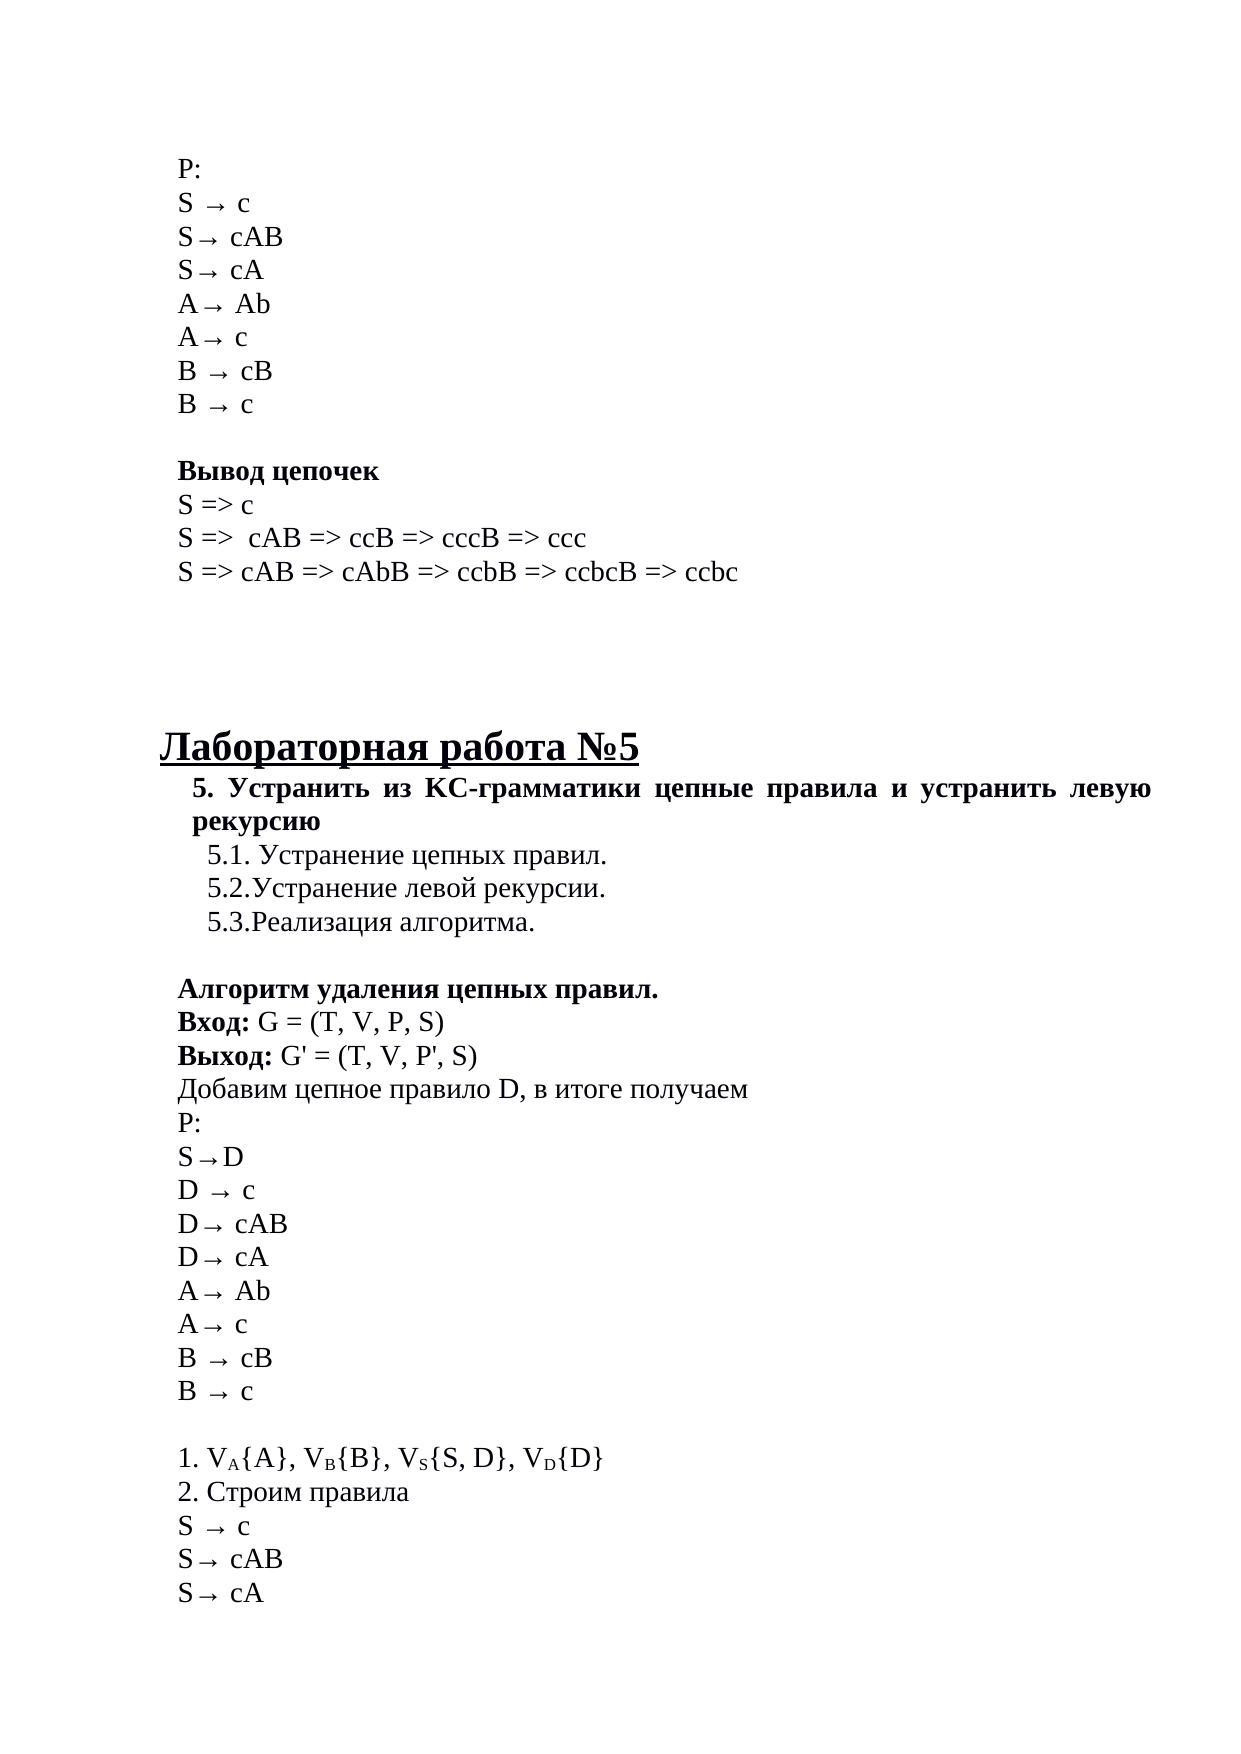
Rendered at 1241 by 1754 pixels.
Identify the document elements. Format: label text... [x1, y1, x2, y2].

text 2. Строим правила [177, 1474, 1152, 1508]
text S => cAB => cAbB => ccbB => ccbcB => ccbc [177, 554, 1152, 588]
text Добавим цепное правило D, в итоге получаем [177, 1072, 1152, 1105]
text B → cB [177, 1340, 1152, 1373]
text 5. Устранить из KС-грамматики цепные правила и устранить левую рекурсию [192, 770, 1152, 837]
text 1. VA{A}, VB{B}, VS{S, D}, VD{D} [177, 1441, 1152, 1474]
text B → c [177, 1373, 1152, 1407]
list Устранение левой рекурсии. [207, 870, 1152, 904]
text S→ cAB [177, 219, 1152, 252]
text S→ cA [177, 1575, 1152, 1608]
text A→ Ab [177, 1273, 1152, 1306]
text S → c [177, 185, 1152, 219]
text S → c [177, 1508, 1152, 1541]
text Алгоритм удаления цепных правил. [177, 971, 1152, 1004]
text 5.1. Устранение цепных правил. [207, 837, 1152, 870]
text A→ c [177, 319, 1152, 353]
text Выход: G' = (T, V, P', S) [177, 1038, 1152, 1072]
text A→ Ab [177, 286, 1152, 319]
text S→D [177, 1139, 1152, 1172]
text Лабораторная работа №5 [159, 722, 1152, 770]
text D → c [177, 1172, 1152, 1206]
text S => cAB => ccB => cccB => ccc [177, 521, 1152, 554]
text Вход: G = (T, V, P, S) [177, 1004, 1152, 1038]
text A→ c [177, 1306, 1152, 1340]
text B → cB [177, 353, 1152, 386]
text P: [177, 1105, 1152, 1139]
text S→ cA [177, 252, 1152, 286]
text Вывод цепочек [177, 453, 1152, 487]
text B → c [177, 386, 1152, 420]
text D→ cA [177, 1239, 1152, 1273]
text S => c [177, 487, 1152, 521]
text S→ cAB [177, 1541, 1152, 1575]
list Реализация алгоритма. [207, 904, 1152, 937]
text D→ cAB [177, 1206, 1152, 1239]
text P: [177, 152, 1152, 185]
